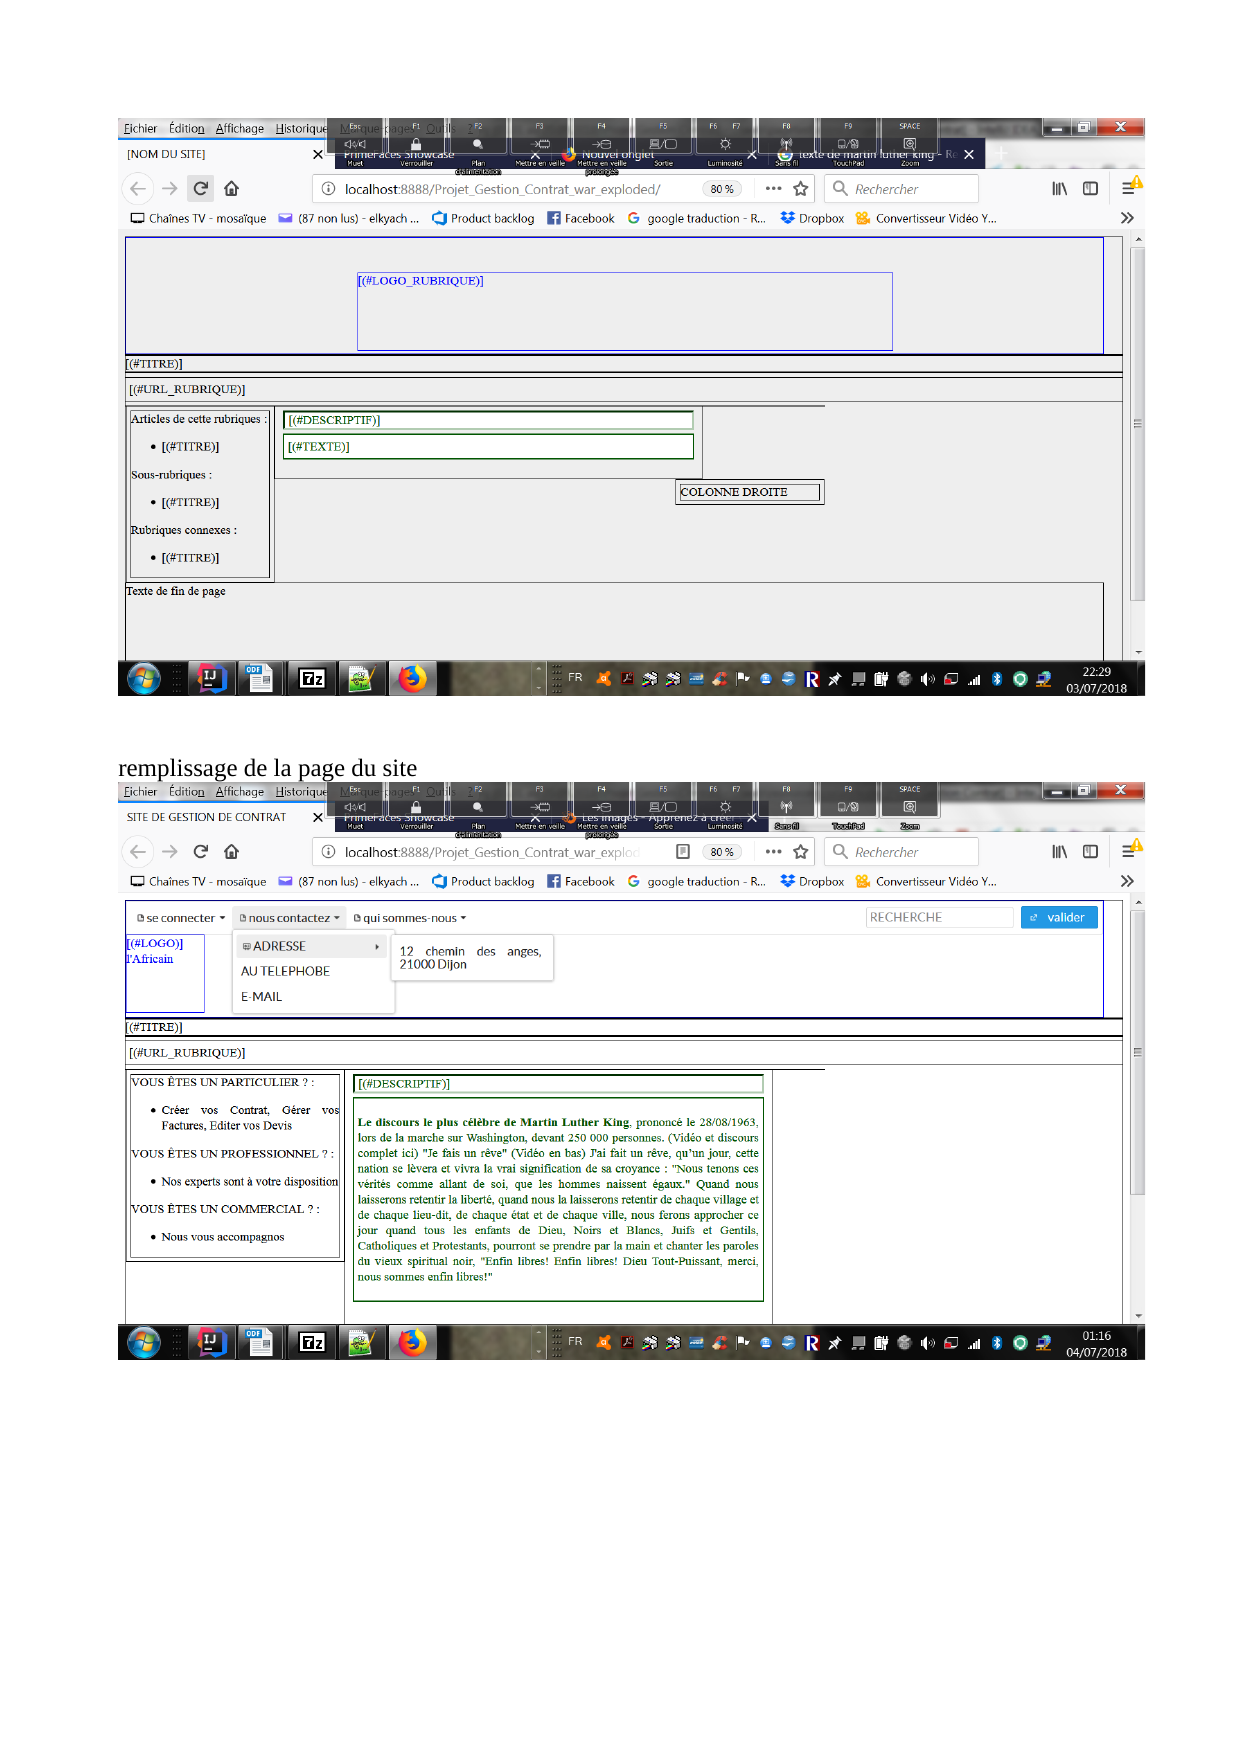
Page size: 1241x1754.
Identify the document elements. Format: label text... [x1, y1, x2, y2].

text remplissage de la page du site [118, 753, 1145, 782]
picture [118, 118, 1146, 696]
picture [118, 782, 1146, 1360]
